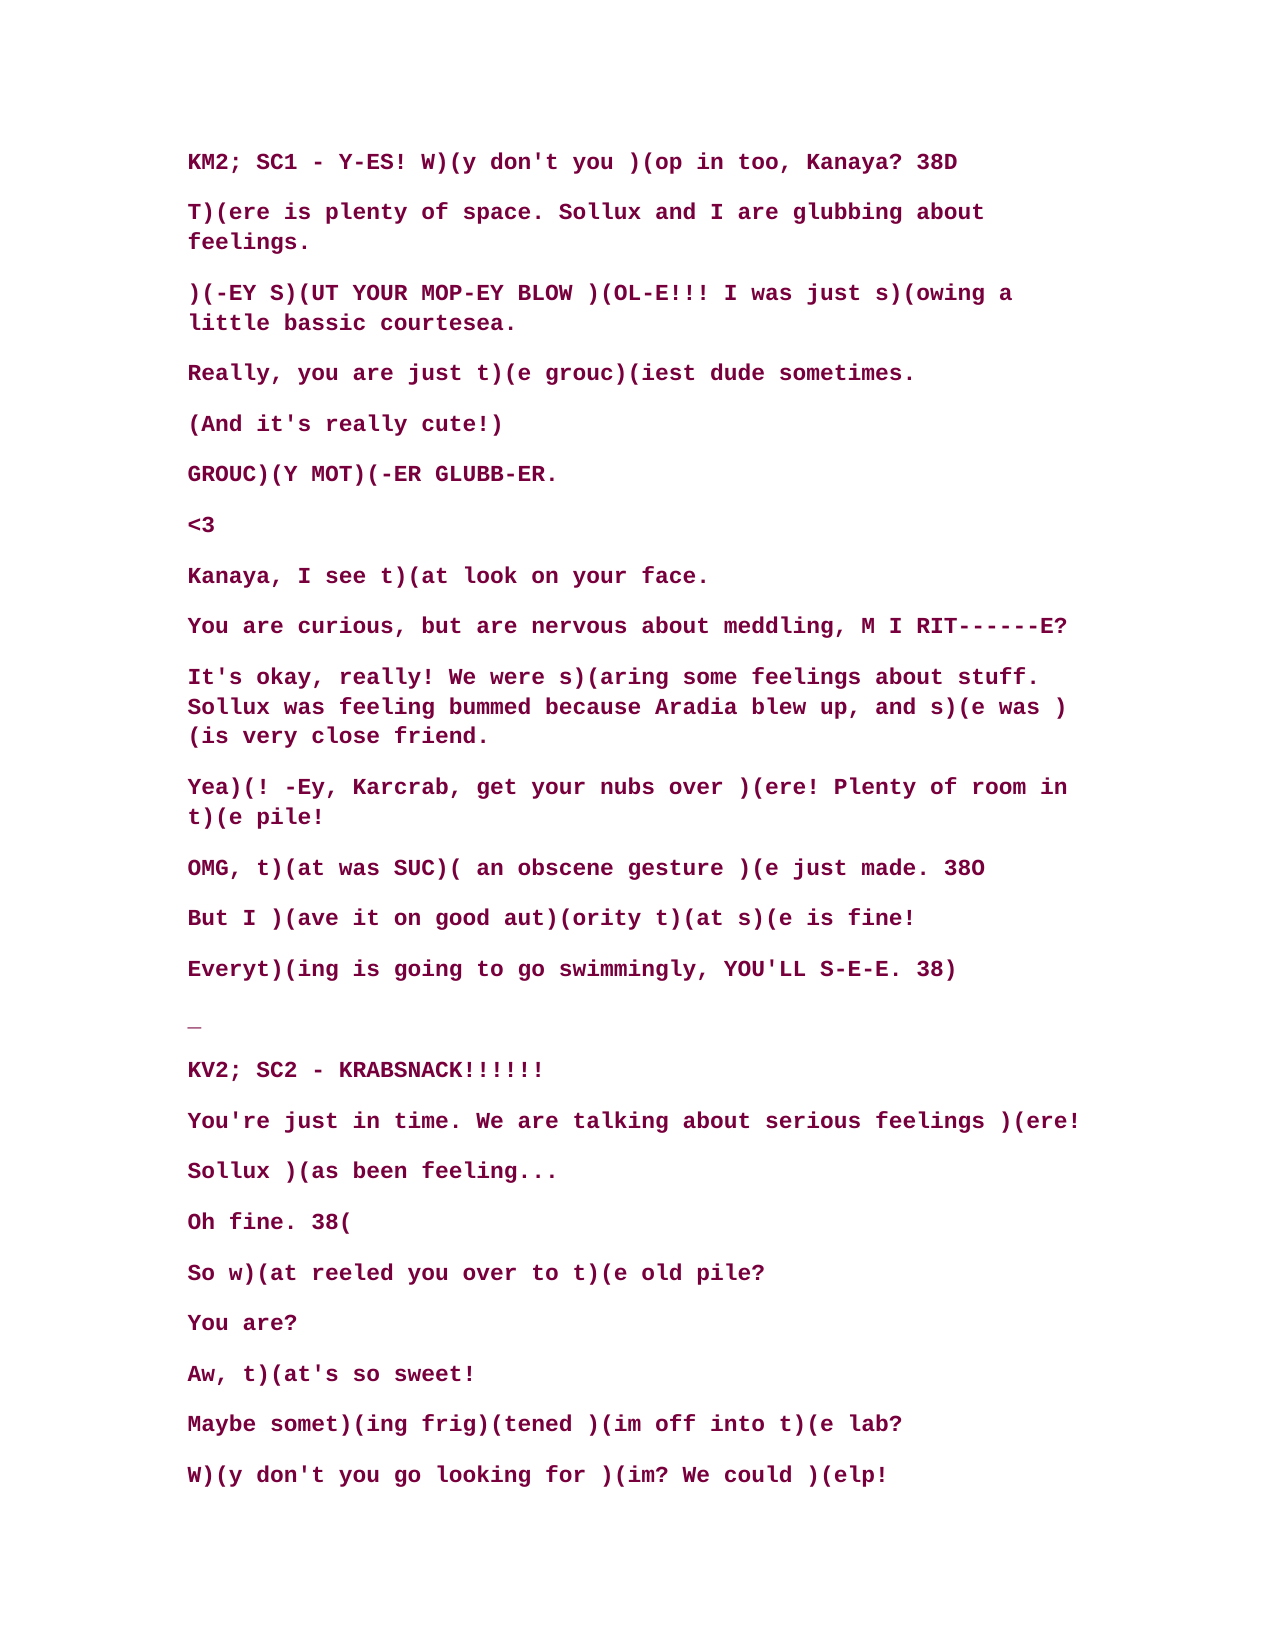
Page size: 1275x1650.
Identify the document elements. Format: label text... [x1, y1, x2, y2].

text W)(y don't you go looking for )(im? We could )(elp! [187, 1463, 1087, 1489]
text It's okay, really! We were s)(aring some feelings about stuff. Sollux was feeling bummed because Aradia blew up, and s)(e was )(is very close friend. [187, 665, 1087, 751]
text Oh fine. 38( [187, 1210, 1087, 1236]
text _ [187, 1008, 1087, 1034]
text Aw, t)(at's so sweet! [187, 1362, 1087, 1388]
text T)(ere is plenty of space. Sollux and I are glubbing about feelings. [187, 201, 1087, 256]
text KM2; SC1 - Y-ES! W)(y don't you )(op in too, Kanaya? 38D [187, 150, 1087, 176]
text )(-EY S)(UT YOUR MOP-EY BLOW )(OL-E!!! I was just s)(owing a little bassic courtesea. [187, 281, 1087, 337]
text You are? [187, 1311, 1087, 1337]
text Sollux )(as been feeling... [187, 1159, 1087, 1186]
text Yea)(! -Ey, Karcrab, get your nubs over )(ere! Plenty of room in t)(e pile! [187, 775, 1087, 831]
text <3 [187, 513, 1087, 539]
text Kanaya, I see t)(at look on your face. [187, 564, 1087, 590]
text But I )(ave it on good aut)(ority t)(at s)(e is fine! [187, 906, 1087, 932]
text (And it's really cute!) [187, 412, 1087, 438]
text KV2; SC2 - KRABSNACK!!!!!! [187, 1058, 1087, 1084]
text Maybe somet)(ing frig)(tened )(im off into t)(e lab? [187, 1413, 1087, 1439]
text GROUC)(Y MOT)(-ER GLUBB-ER. [187, 463, 1087, 489]
text Really, you are just t)(e grouc)(iest dude sometimes. [187, 361, 1087, 387]
text Everyt)(ing is going to go swimmingly, YOU'LL S-E-E. 38) [187, 957, 1087, 983]
text OMG, t)(at was SUC)( an obscene gesture )(e just made. 38O [187, 856, 1087, 882]
text You are curious, but are nervous about meddling, M I RIT------E? [187, 614, 1087, 641]
text You're just in time. We are talking about serious feelings )(ere! [187, 1109, 1087, 1135]
text So w)(at reeled you over to t)(e old pile? [187, 1261, 1087, 1287]
